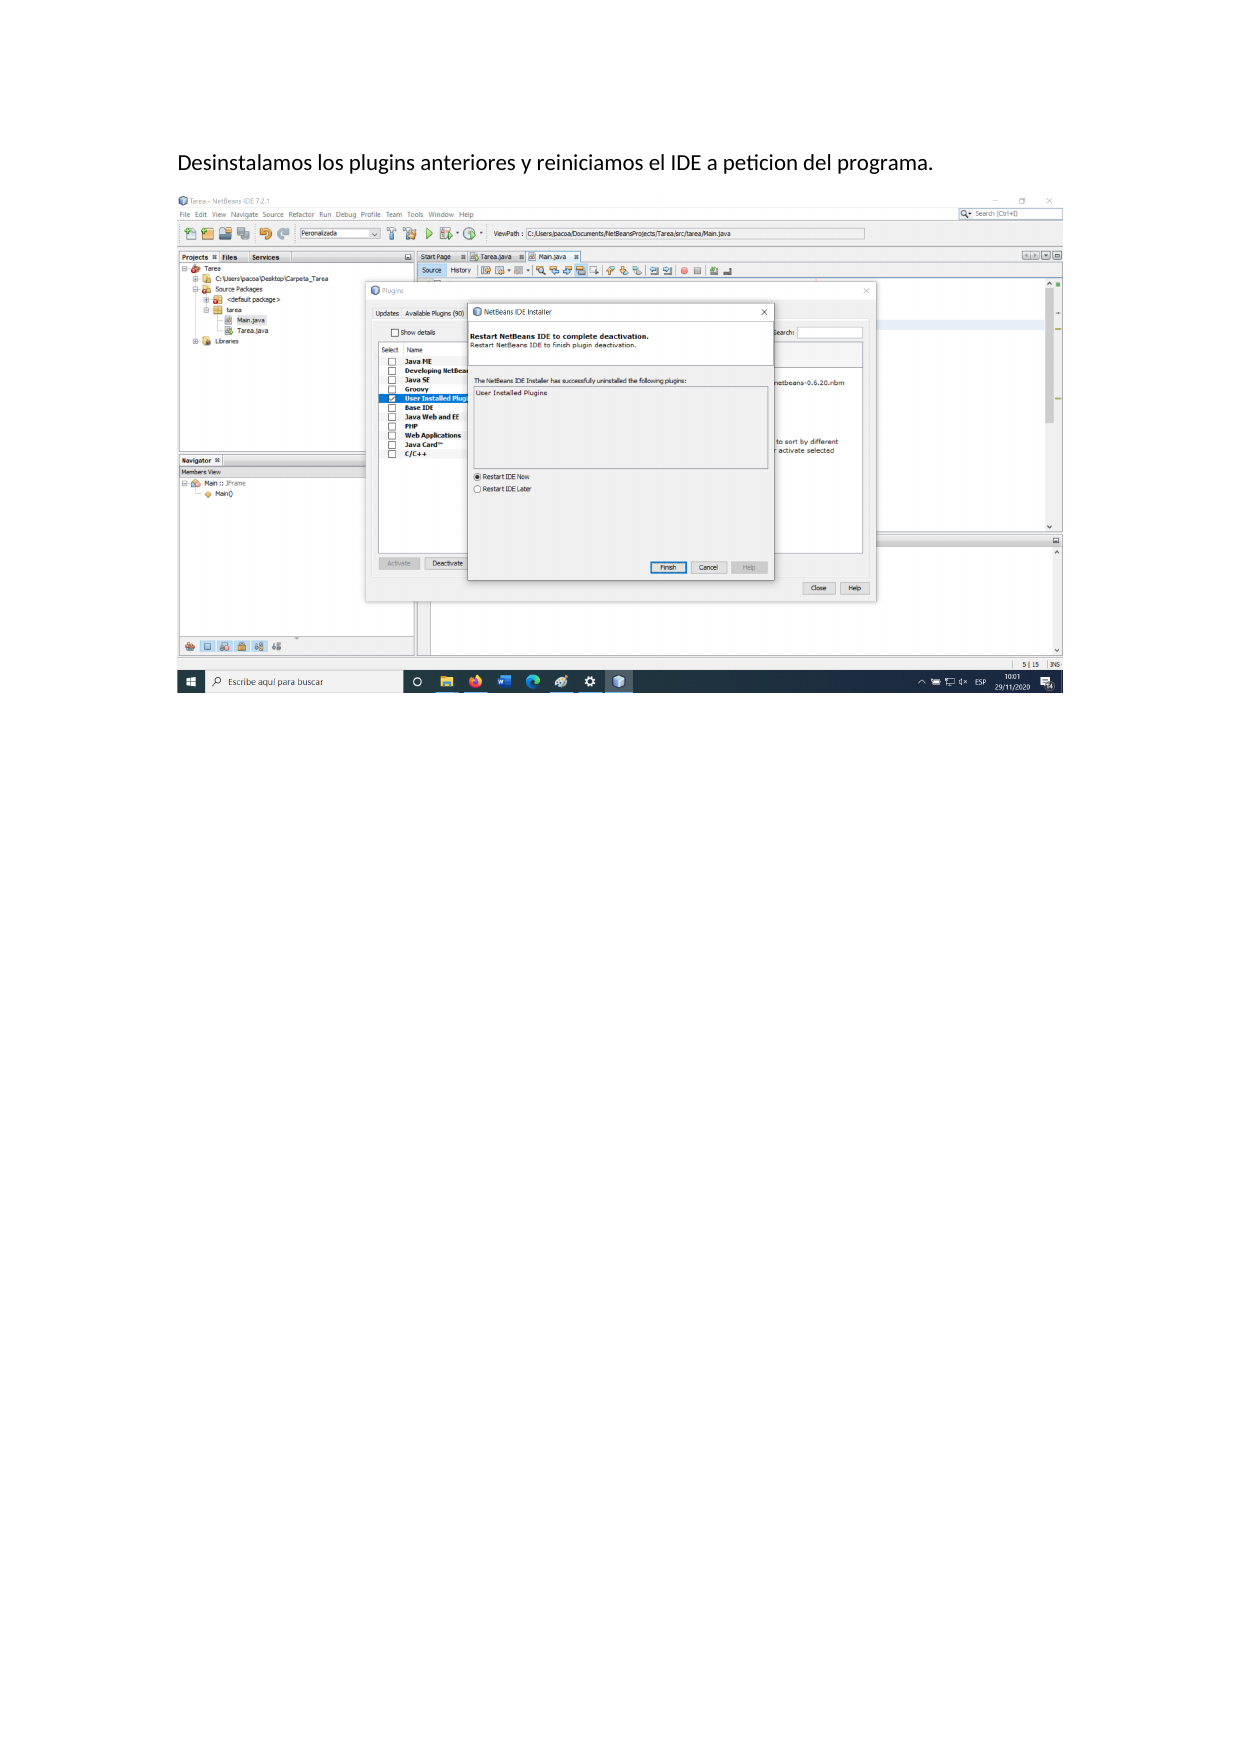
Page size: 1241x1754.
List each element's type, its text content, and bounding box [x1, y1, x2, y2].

text Desinstalamos los plugins anteriores y reiniciamos el IDE a peticion del programa. [177, 148, 1063, 176]
picture [177, 194, 1063, 693]
